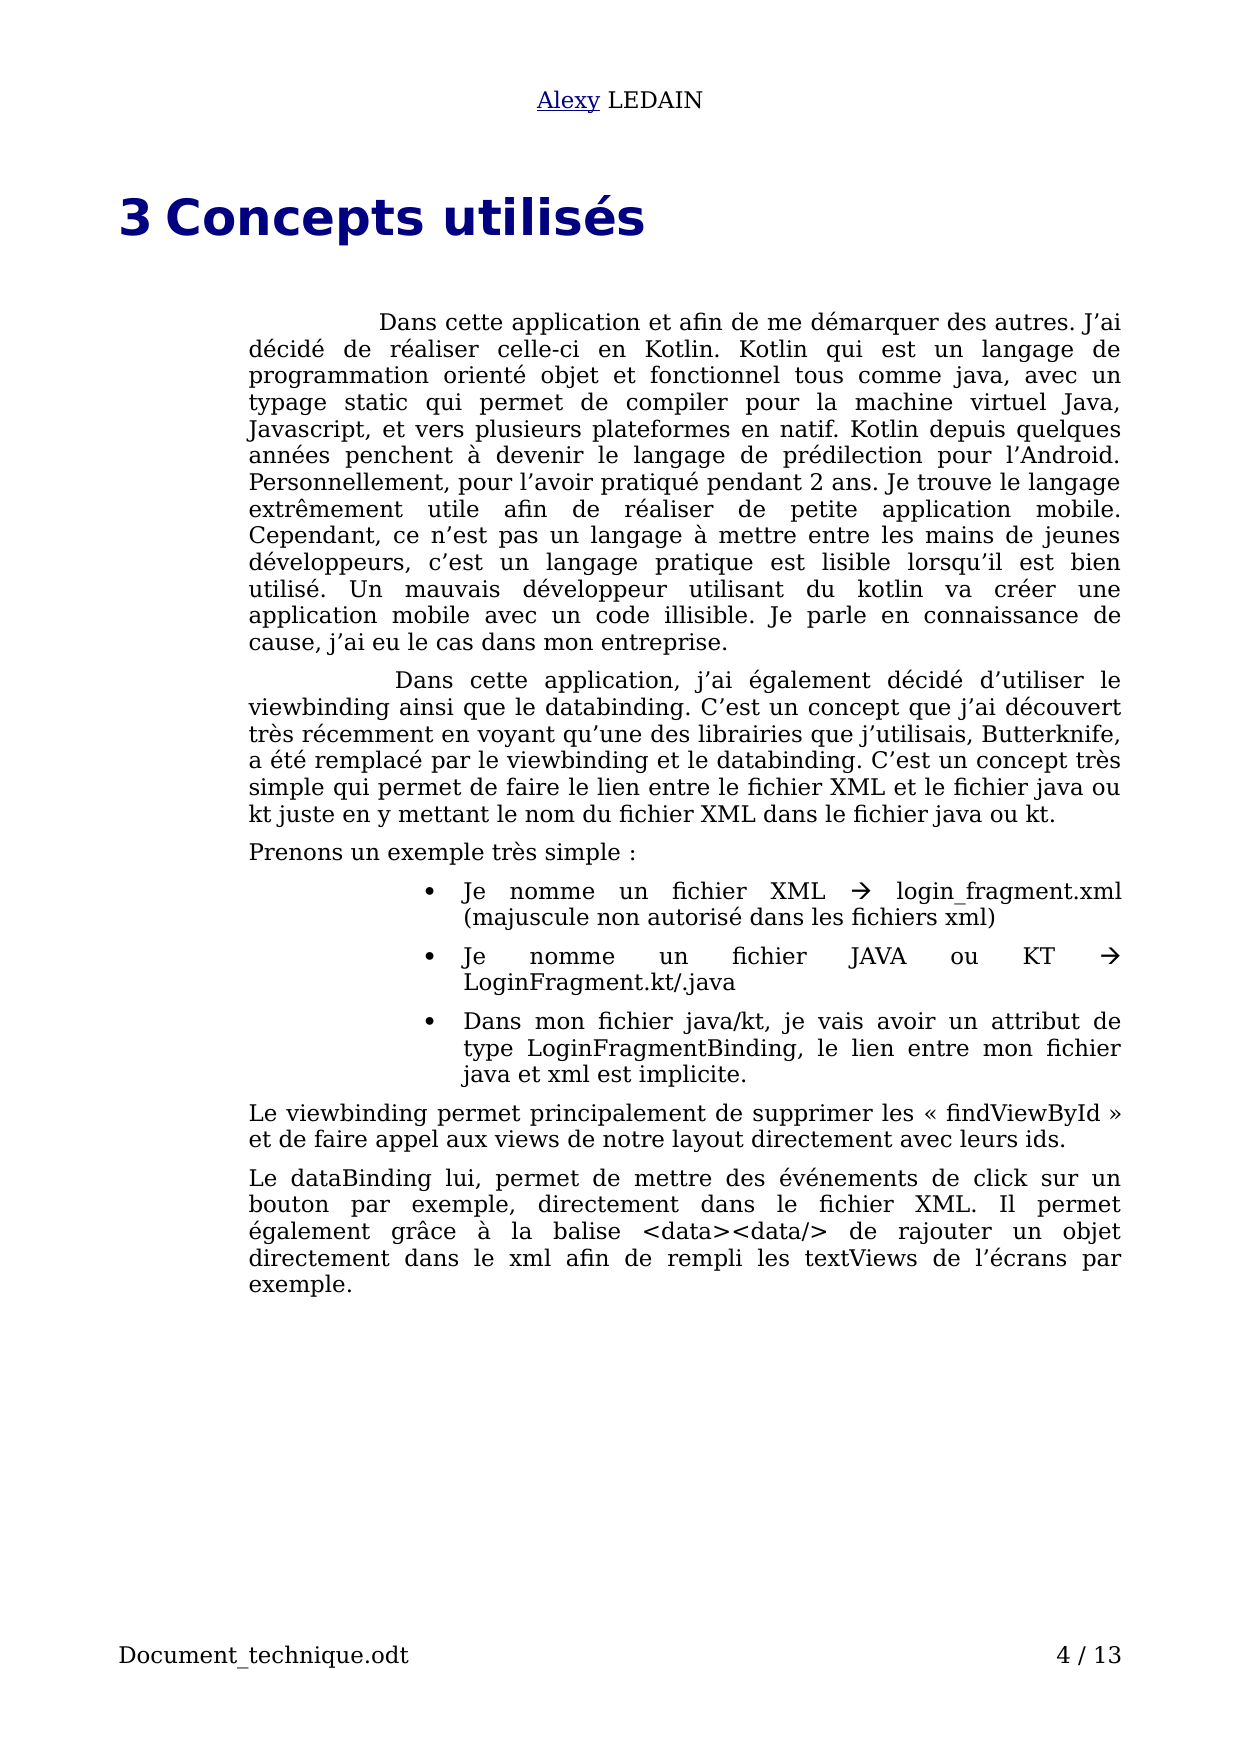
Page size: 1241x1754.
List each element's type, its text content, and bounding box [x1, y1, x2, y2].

subtitle Concepts utilisés [118, 189, 1122, 247]
text Le dataBinding lui, permet de mettre des événements de click sur un bouton par exemple, directement dans le fichier XML. Il permet également grâce à la balise <data><data/> de rajouter un objet directement dans le xml afin de rempli les textViews de l’écrans par exemple. [248, 1165, 1122, 1298]
text Dans cette application, j’ai également décidé d’utiliser le viewbinding ainsi que le databinding. C’est un concept que j’ai découvert très récemment en voyant qu’une des librairies que j’utilisais, Butterknife, a été remplacé par le viewbinding et le databinding. C’est un concept très simple qui permet de faire le lien entre le fichier XML et le fichier java ou kt juste en y mettant le nom du fichier XML dans le fichier java ou kt. [248, 668, 1122, 828]
list Dans mon fichier java/kt, je vais avoir un attribut de type LoginFragmentBinding, le lien entre mon fichier java et xml est implicite. [426, 1008, 1122, 1088]
list Je nomme un fichier JAVA ou KT  LoginFragment.kt/.java [426, 943, 1122, 996]
text Prenons un exemple très simple : [118, 839, 1122, 866]
list Je nomme un fichier XML  login_fragment.xml (majuscule non autorisé dans les fichiers xml) [426, 878, 1122, 931]
text Dans cette application et afin de me démarquer des autres. J’ai décidé de réaliser celle-ci en Kotlin. Kotlin qui est un langage de programmation orienté objet et fonctionnel tous comme java, avec un typage static qui permet de compiler pour la machine virtuel Java, Javascript, et vers plusieurs plateformes en natif. Kotlin depuis quelques années penchent à devenir le langage de prédilection pour l’Android. Personnellement, pour l’avoir pratiqué pendant 2 ans. Je trouve le langage extrêmement utile afin de réaliser de petite application mobile. Cependant, ce n’est pas un langage à mettre entre les mains de jeunes développeurs, c’est un langage pratique est lisible lorsqu’il est bien utilisé. Un mauvais développeur utilisant du kotlin va créer une application mobile avec un code illisible. Je parle en connaissance de cause, j’ai eu le cas dans mon entreprise. [248, 309, 1122, 656]
text Le viewbinding permet principalement de supprimer les « findViewById » et de faire appel aux views de notre layout directement avec leurs ids. [248, 1100, 1122, 1153]
